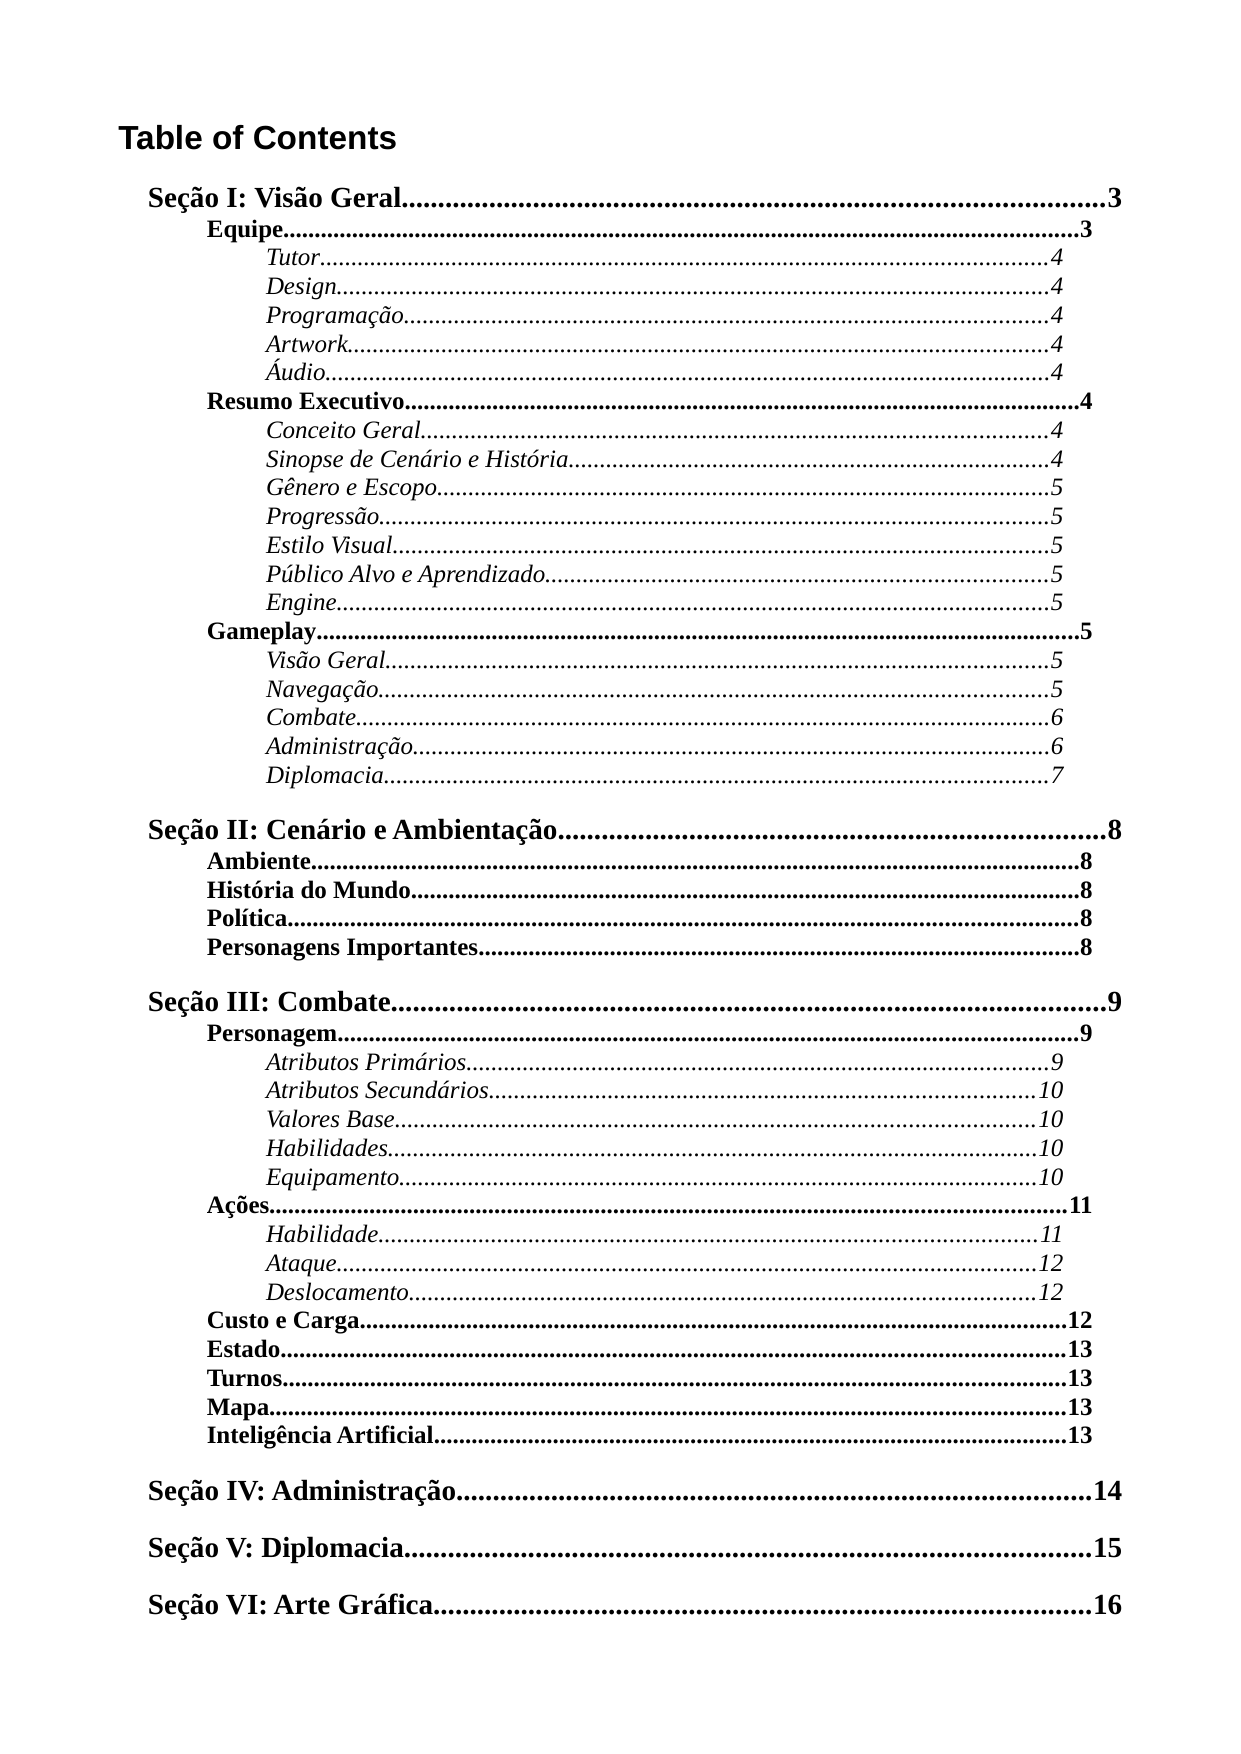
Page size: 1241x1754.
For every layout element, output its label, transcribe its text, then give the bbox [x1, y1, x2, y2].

text Resumo Executivo 4 [207, 386, 1122, 415]
text Habilidades 10 [266, 1133, 1122, 1162]
text Personagens Importantes 8 [207, 932, 1122, 961]
text Administração 6 [266, 731, 1122, 760]
text Atributos Primários 9 [266, 1047, 1122, 1076]
text Equipamento 10 [266, 1162, 1122, 1191]
text Ações 11 [207, 1191, 1122, 1219]
text Visão Geral 5 [266, 645, 1122, 674]
text Seção I: Visão Geral 3 [148, 180, 1122, 214]
text Artwork 4 [266, 329, 1122, 357]
text Programação 4 [266, 300, 1122, 329]
text Table of Contents [118, 118, 1122, 157]
text Atributos Secundários 10 [266, 1076, 1122, 1104]
text Habilidade 11 [266, 1219, 1122, 1248]
text Sinopse de Cenário e História 4 [266, 444, 1122, 472]
text Inteligência Artificial 13 [207, 1421, 1122, 1449]
text Turnos 13 [207, 1363, 1122, 1392]
text Engine 5 [266, 587, 1122, 616]
text Política 8 [207, 903, 1122, 932]
text Custo e Carga 12 [207, 1306, 1122, 1334]
text Equipe 3 [207, 214, 1122, 242]
text Deslocamento 12 [266, 1277, 1122, 1306]
text Design 4 [266, 271, 1122, 300]
text Combate 6 [266, 702, 1122, 731]
text Navegação 5 [266, 674, 1122, 702]
text Conceito Geral 4 [266, 415, 1122, 444]
text Progressão 5 [266, 501, 1122, 530]
text História do Mundo 8 [207, 875, 1122, 903]
text Público Alvo e Aprendizado 5 [266, 559, 1122, 587]
text Áudio 4 [266, 357, 1122, 386]
text Gênero e Escopo 5 [266, 472, 1122, 501]
text Ataque 12 [266, 1248, 1122, 1277]
text Diplomacia 7 [266, 760, 1122, 789]
text Ambiente 8 [207, 846, 1122, 875]
text Personagem 9 [207, 1018, 1122, 1047]
text Mapa 13 [207, 1392, 1122, 1421]
text Estilo Visual 5 [266, 530, 1122, 559]
text Gameplay 5 [207, 616, 1122, 645]
text Seção IV: Administração 14 [148, 1473, 1122, 1507]
text Seção VI: Arte Gráfica 16 [148, 1587, 1122, 1621]
text Seção III: Combate 9 [148, 984, 1122, 1018]
text Valores Base 10 [266, 1104, 1122, 1133]
text Estado 13 [207, 1334, 1122, 1363]
text Seção II: Cenário e Ambientação 8 [148, 812, 1122, 846]
text Tutor 4 [266, 242, 1122, 271]
text Seção V: Diplomacia 15 [148, 1530, 1122, 1564]
